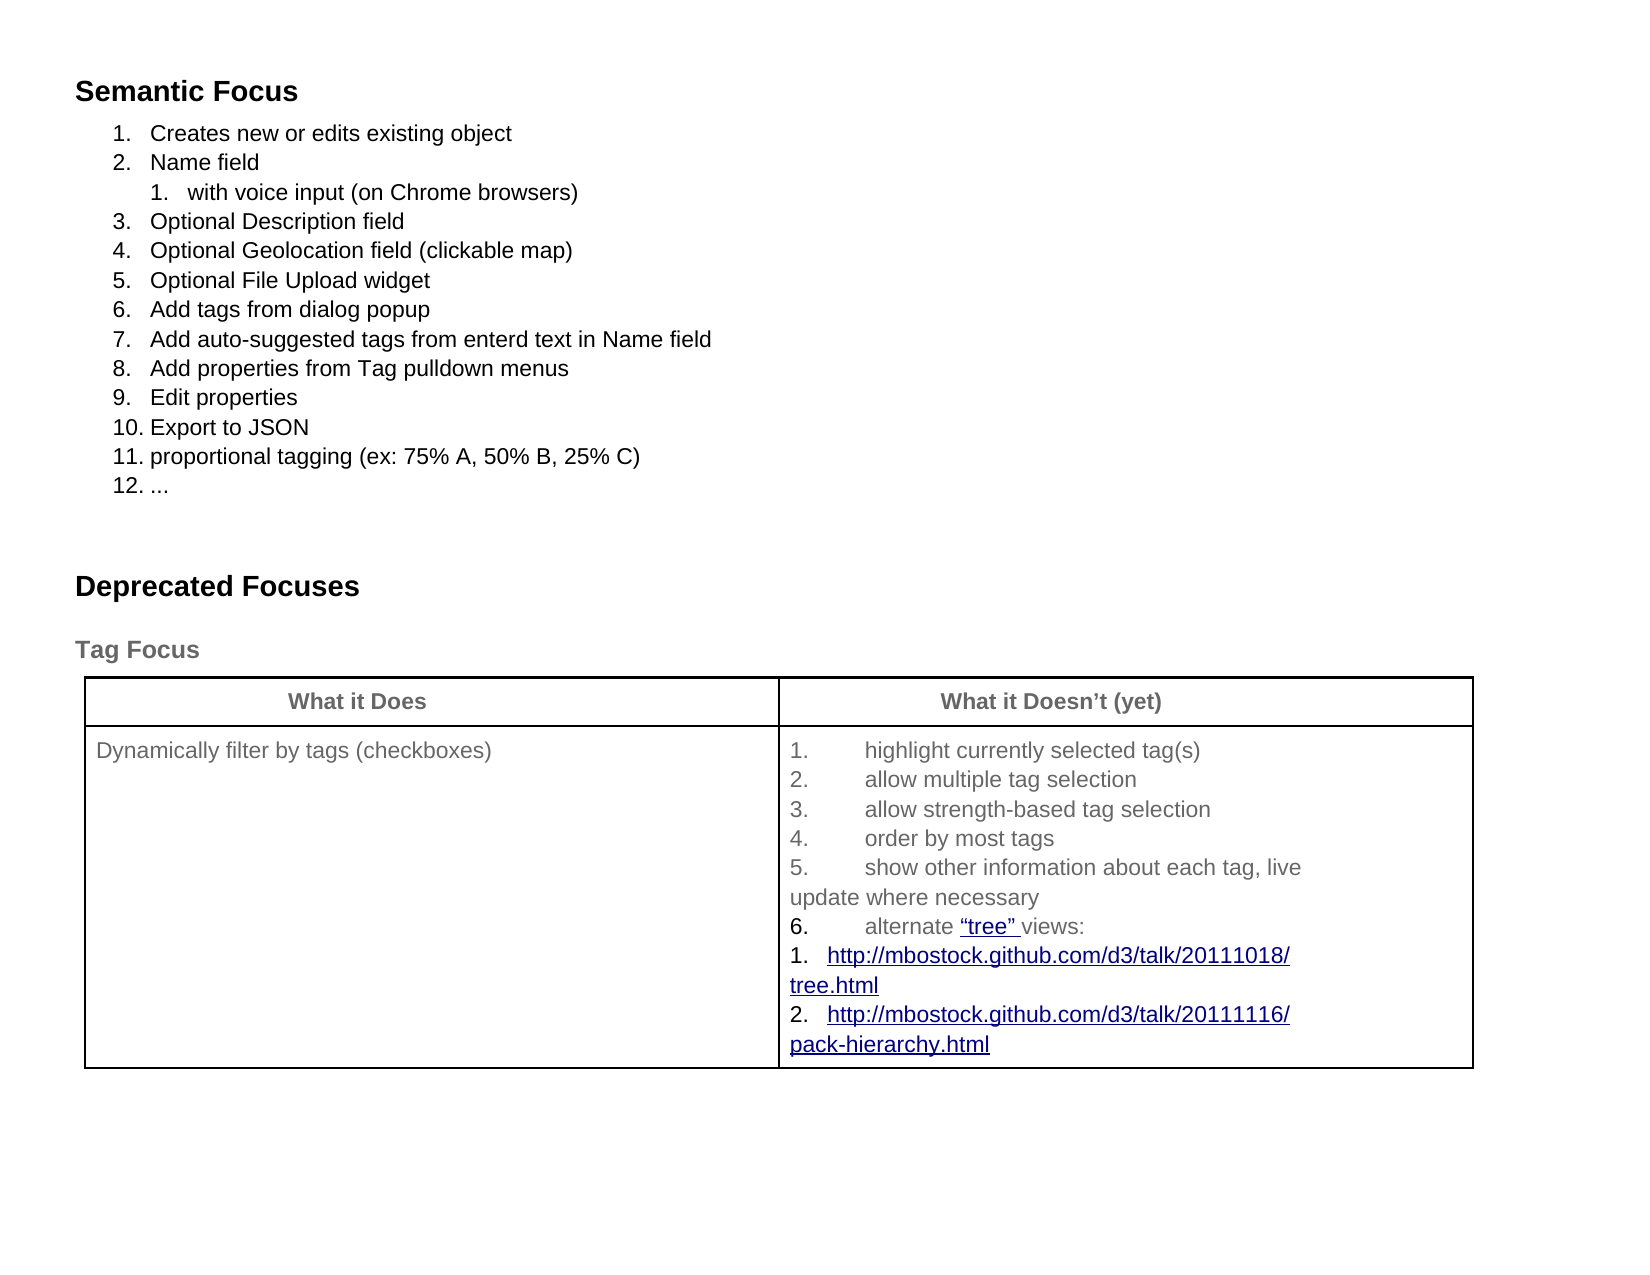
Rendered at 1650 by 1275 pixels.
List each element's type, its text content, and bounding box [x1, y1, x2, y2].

list Creates new or edits existing object [112, 121, 1462, 146]
list Add properties from Tag pulldown menus [112, 356, 1462, 381]
list with voice input (on Chrome browsers) [150, 179, 1462, 205]
subtitle Tag Focus [75, 636, 1462, 664]
list proportional tagging (ex: 75% A, 50% B, 25% C) [112, 444, 1462, 469]
subtitle Deprecated Focuses [75, 569, 1312, 602]
table_cell Dynamically filter by tags (checkboxes) [86, 727, 778, 1067]
table_header What it Doesn’t (yet) [780, 679, 1472, 725]
list Edit properties [112, 385, 1462, 411]
list Export to JSON [112, 414, 1462, 440]
list Add auto-suggested tags from enterd text in Name field [112, 326, 1462, 352]
list ... [112, 473, 1462, 499]
table_cell highlight currently selected tag(s) allow multiple tag selection allow strength-based tag selection order by most tags show other information about each tag, live update where necessary alternate “tree” views: http://mbostock.github.com/d3/talk/20111018/tree.html http://mbostock.github.com/d3/talk/20111116/pack-hierarchy.html [780, 727, 1472, 1067]
list Add tags from dialog popup [112, 297, 1462, 323]
subtitle Semantic Focus [75, 75, 1312, 108]
list Optional File Upload widget [112, 268, 1462, 293]
list Optional Description field [112, 209, 1462, 234]
table_header What it Does [86, 679, 778, 725]
list Name field [112, 150, 1462, 176]
list Optional Geolocation field (clickable map) [112, 238, 1462, 264]
